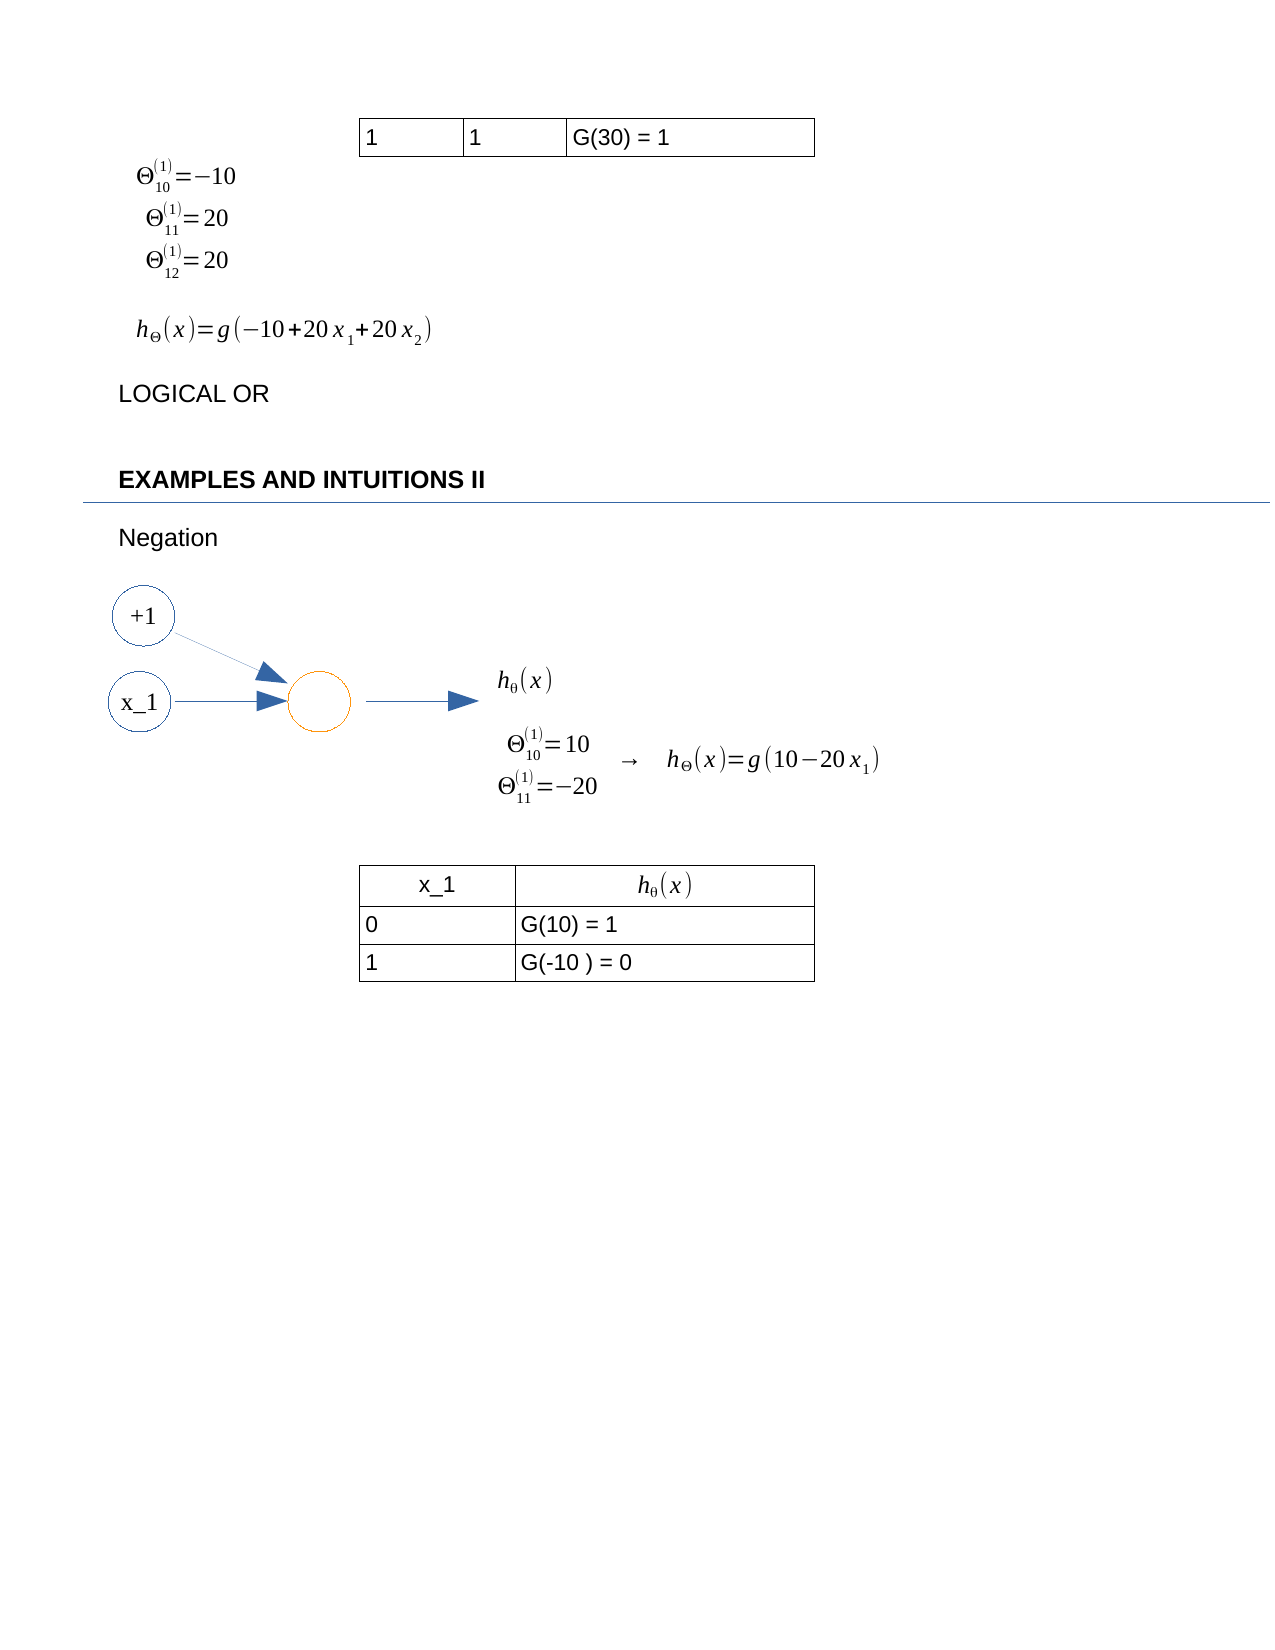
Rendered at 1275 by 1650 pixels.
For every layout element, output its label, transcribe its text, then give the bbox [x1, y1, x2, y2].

text Negation [118, 523, 1157, 552]
text → [118, 724, 1157, 808]
text LOGICAL OR [118, 379, 1157, 408]
table_cell 1 [360, 119, 463, 156]
text EXAMPLES AND INTUITIONS II [118, 466, 1157, 494]
table_cell 1 [360, 945, 515, 981]
table_cell 1 [464, 119, 566, 156]
table_header x_1 [360, 866, 515, 906]
table_cell 0 [360, 907, 515, 943]
table_cell G(30) = 1 [567, 119, 814, 156]
table_cell G(10) = 1 [516, 907, 814, 943]
table_cell G(-10 ) = 0 [516, 945, 814, 981]
table_header [516, 866, 814, 906]
